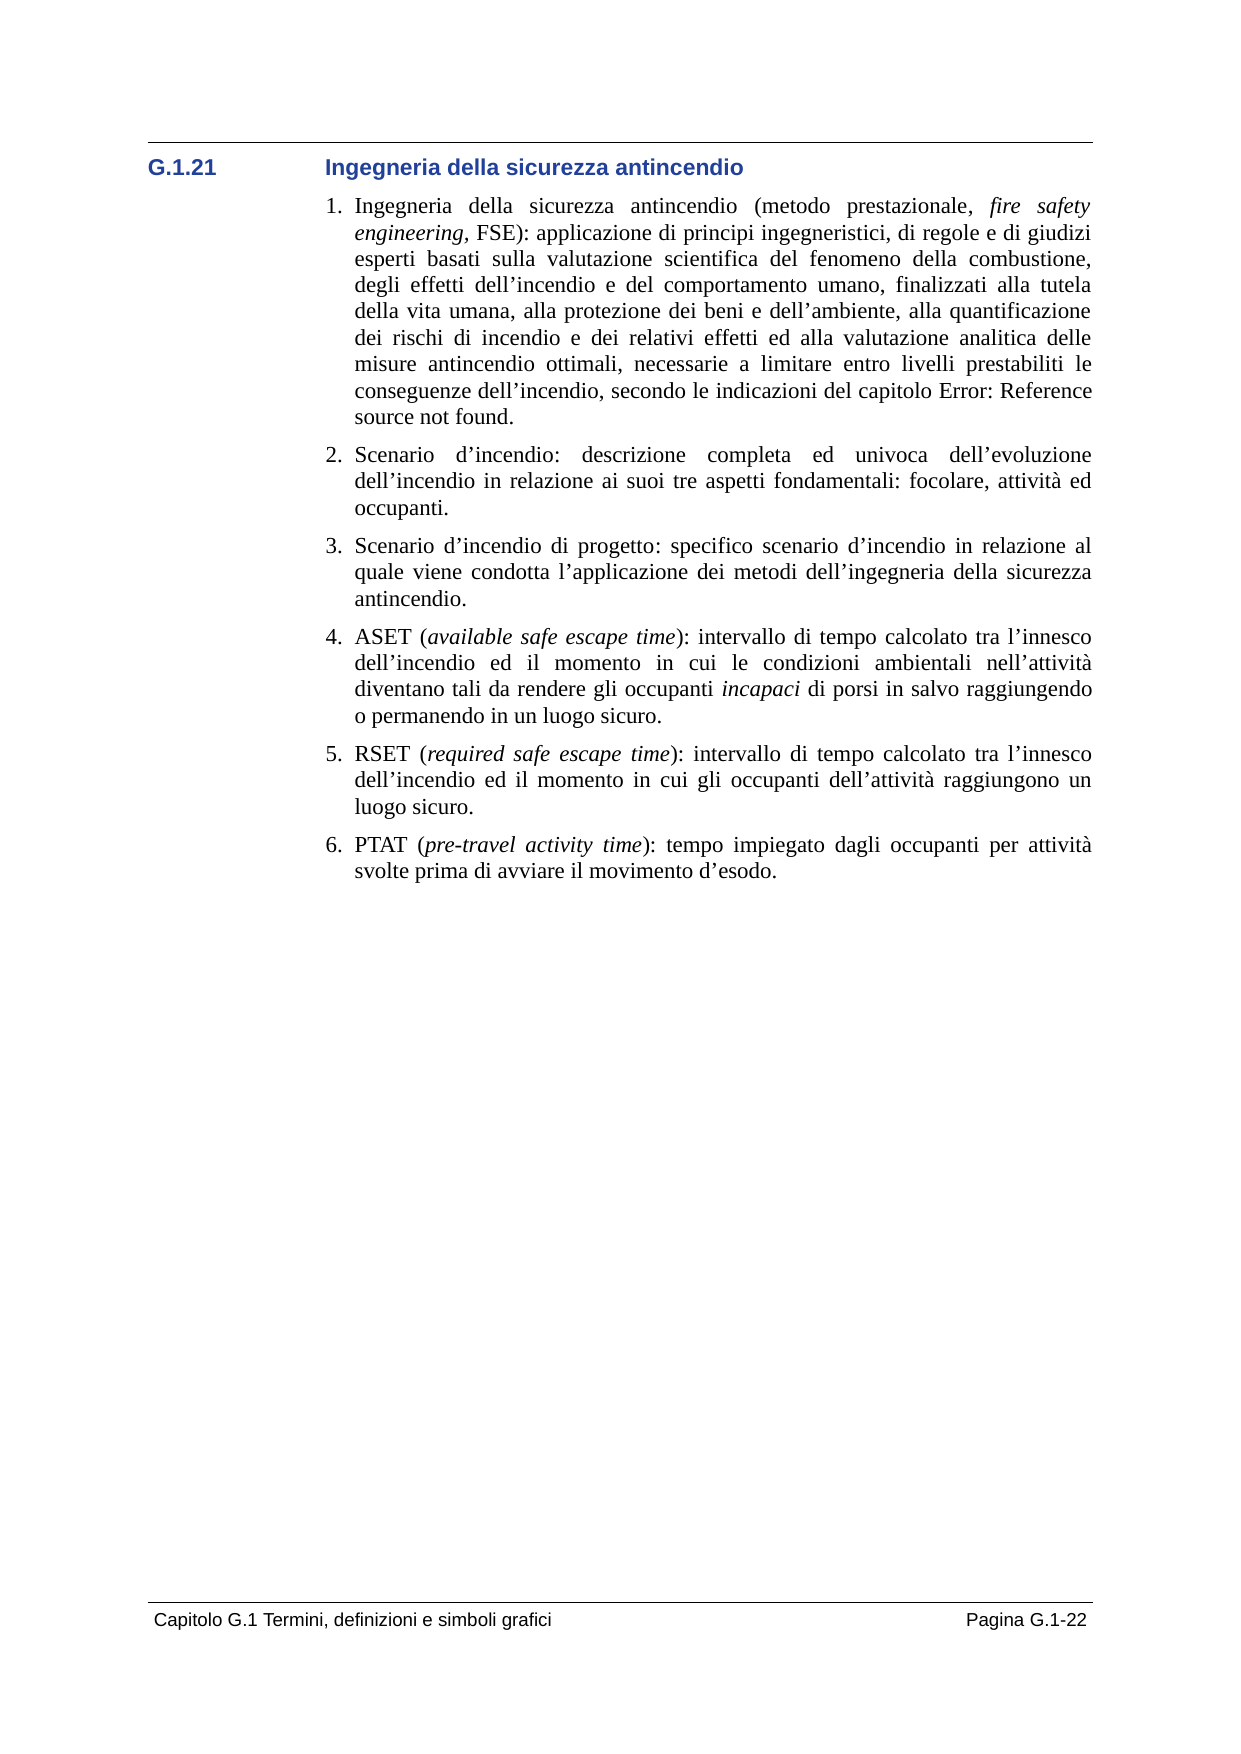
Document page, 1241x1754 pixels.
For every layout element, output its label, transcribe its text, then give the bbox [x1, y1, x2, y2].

subtitle Ingegneria della sicurezza antincendio [148, 143, 1093, 180]
list RSET (required safe escape time): intervallo di tempo calcolato tra l’innesco dell’incendio ed il momento in cui gli occupanti dell’attività raggiungono un luogo sicuro. [342, 740, 1093, 819]
list Scenario d’incendio di progetto: specifico scenario d’incendio in relazione al quale viene condotta l’applicazione dei metodi dell’ingegneria della sicurezza antincendio. [342, 532, 1093, 611]
list Scenario d’incendio: descrizione completa ed univoca dell’evoluzione dell’incendio in relazione ai suoi tre aspetti fondamentali: focolare, attività ed occupanti. [342, 441, 1093, 520]
list Ingegneria della sicurezza antincendio (metodo prestazionale, fire safety engineering, FSE): applicazione di principi ingegneristici, di regole e di giudizi esperti basati sulla valutazione scientifica del fenomeno della combustione, degli effetti dell’incendio e del comportamento umano, finalizzati alla tutela della vita umana, alla protezione dei beni e dell’ambiente, alla quantificazione dei rischi di incendio e dei relativi effetti ed alla valutazione analitica delle misure antincendio ottimali, necessarie a limitare entro livelli prestabiliti le conseguenze dell’incendio, secondo le indicazioni del capitolo Errore: sorgente del riferimento non trovata. [342, 192, 1093, 429]
list ASET (available safe escape time): intervallo di tempo calcolato tra l’innesco dell’incendio ed il momento in cui le condizioni ambientali nell’attività diventano tali da rendere gli occupanti incapaci di porsi in salvo raggiungendo o permanendo in un luogo sicuro. [342, 623, 1093, 728]
list PTAT (pre-travel activity time): tempo impiegato dagli occupanti per attività svolte prima di avviare il movimento d’esodo. [342, 831, 1093, 883]
